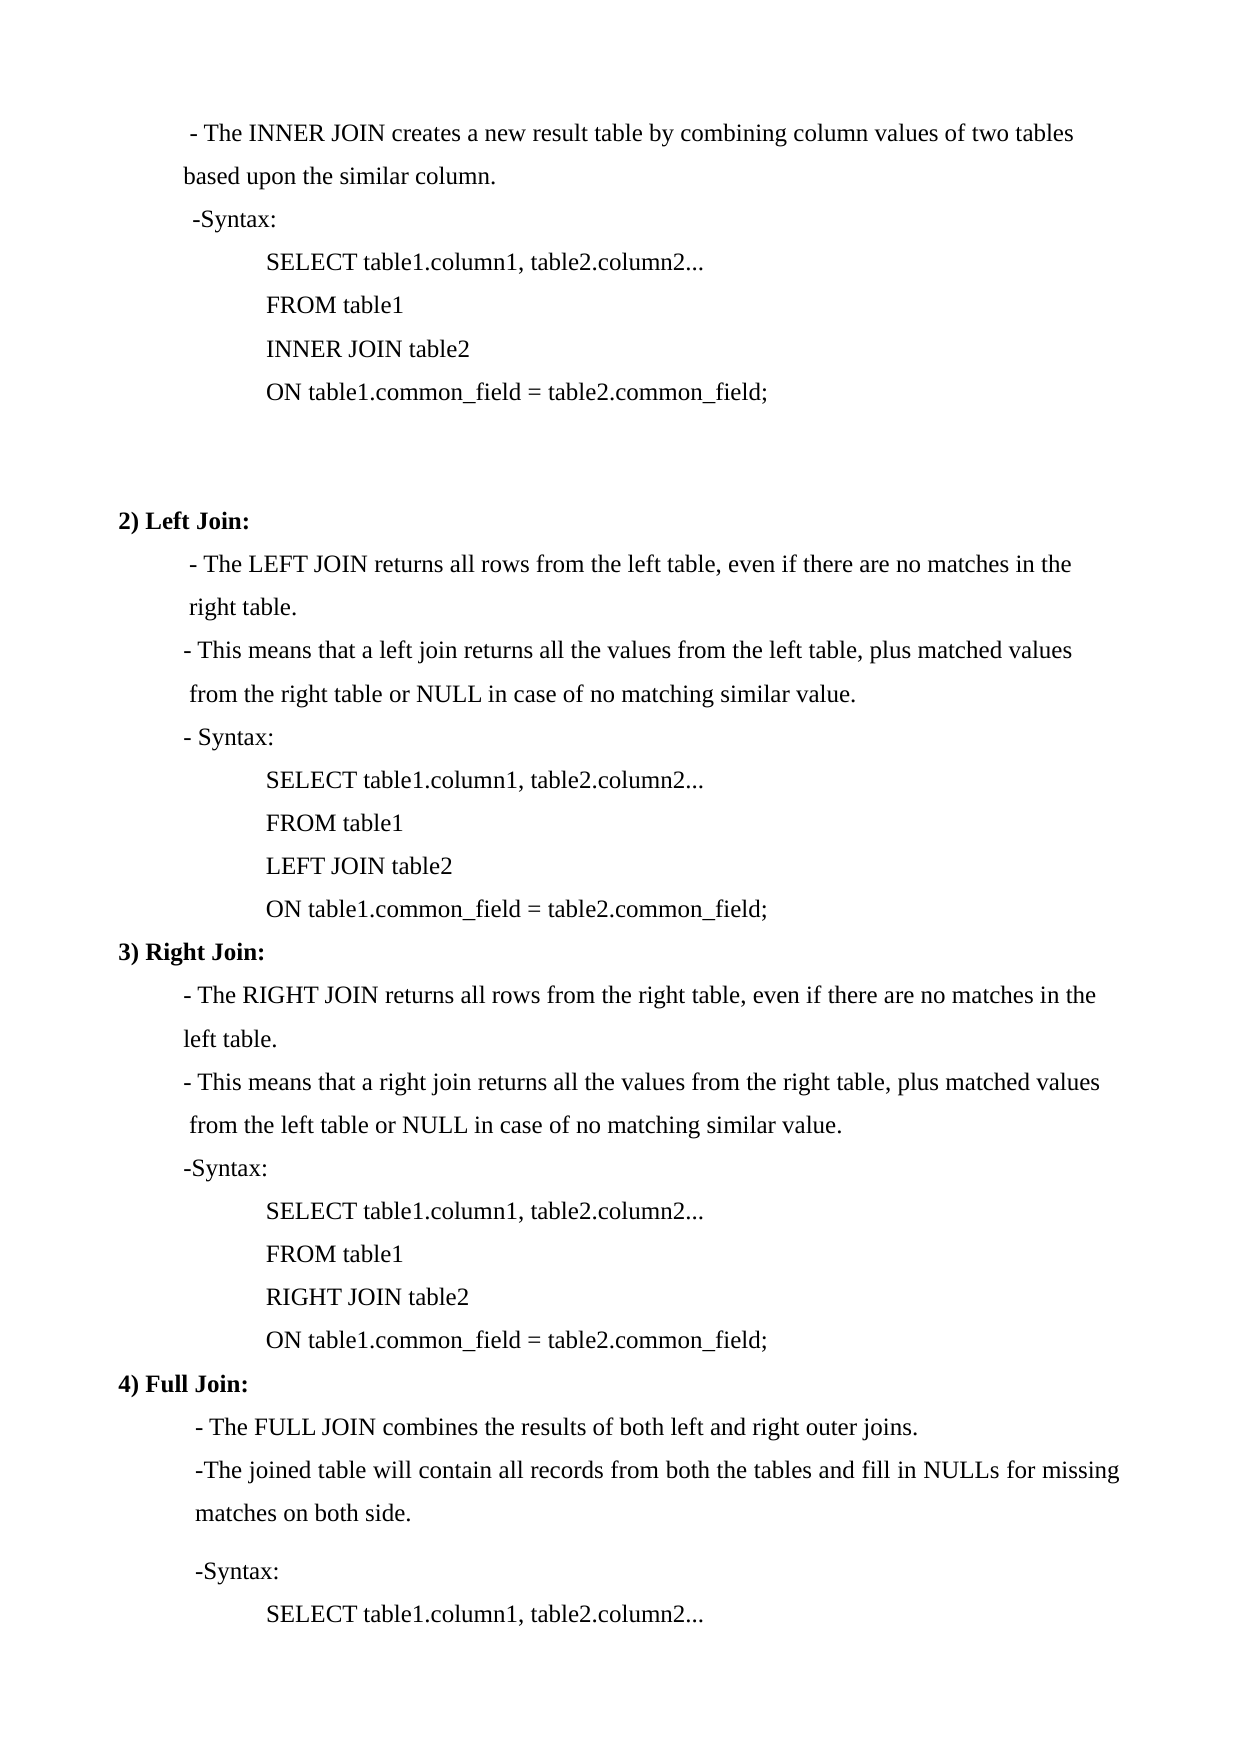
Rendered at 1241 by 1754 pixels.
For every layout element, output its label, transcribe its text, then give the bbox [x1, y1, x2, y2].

text - The INNER JOIN creates a new result table by combining column values of two tables based upon the similar column. [183, 118, 1122, 190]
text INNER JOIN table2 [118, 334, 1122, 362]
text FROM table1 [118, 291, 1122, 319]
text ON table1.common_field = table2.common_field; [183, 1326, 1122, 1354]
text FROM table1 [183, 808, 1122, 837]
text -Syntax: [183, 1153, 1122, 1182]
text -Syntax: [118, 204, 1122, 233]
text - The FULL JOIN combines the results of both left and right outer joins. [118, 1412, 1122, 1441]
text LEFT JOIN table2 [183, 851, 1122, 880]
text ON table1.common_field = table2.common_field; [183, 894, 1122, 923]
text ON table1.common_field = table2.common_field; [118, 377, 1122, 406]
text SELECT table1.column1, table2.column2... [118, 247, 1122, 276]
text 2) Left Join: [118, 506, 1122, 535]
text RIGHT JOIN table2 [183, 1282, 1122, 1311]
text -Syntax: [118, 1556, 1122, 1584]
text - The LEFT JOIN returns all rows from the left table, even if there are no matches in the right table. [112, 549, 1122, 621]
text - Syntax: [183, 722, 1122, 751]
text -The joined table will contain all records from both the tables and fill in NULLs for missing matches on both side. [195, 1455, 1122, 1527]
text SELECT table1.column1, table2.column2... [183, 1196, 1122, 1225]
text 3) Right Join: [118, 937, 1122, 966]
text - This means that a right join returns all the values from the right table, plus matched values from the left table or NULL in case of no matching similar value. [183, 1067, 1122, 1139]
text - This means that a left join returns all the values from the left table, plus matched values from the right table or NULL in case of no matching similar value. [183, 636, 1122, 707]
text FROM table1 [183, 1239, 1122, 1268]
text SELECT table1.column1, table2.column2... [118, 1599, 1122, 1628]
text - The RIGHT JOIN returns all rows from the right table, even if there are no matches in the left table. [177, 981, 1122, 1052]
text 4) Full Join: [118, 1369, 1122, 1397]
text SELECT table1.column1, table2.column2... [183, 765, 1122, 794]
